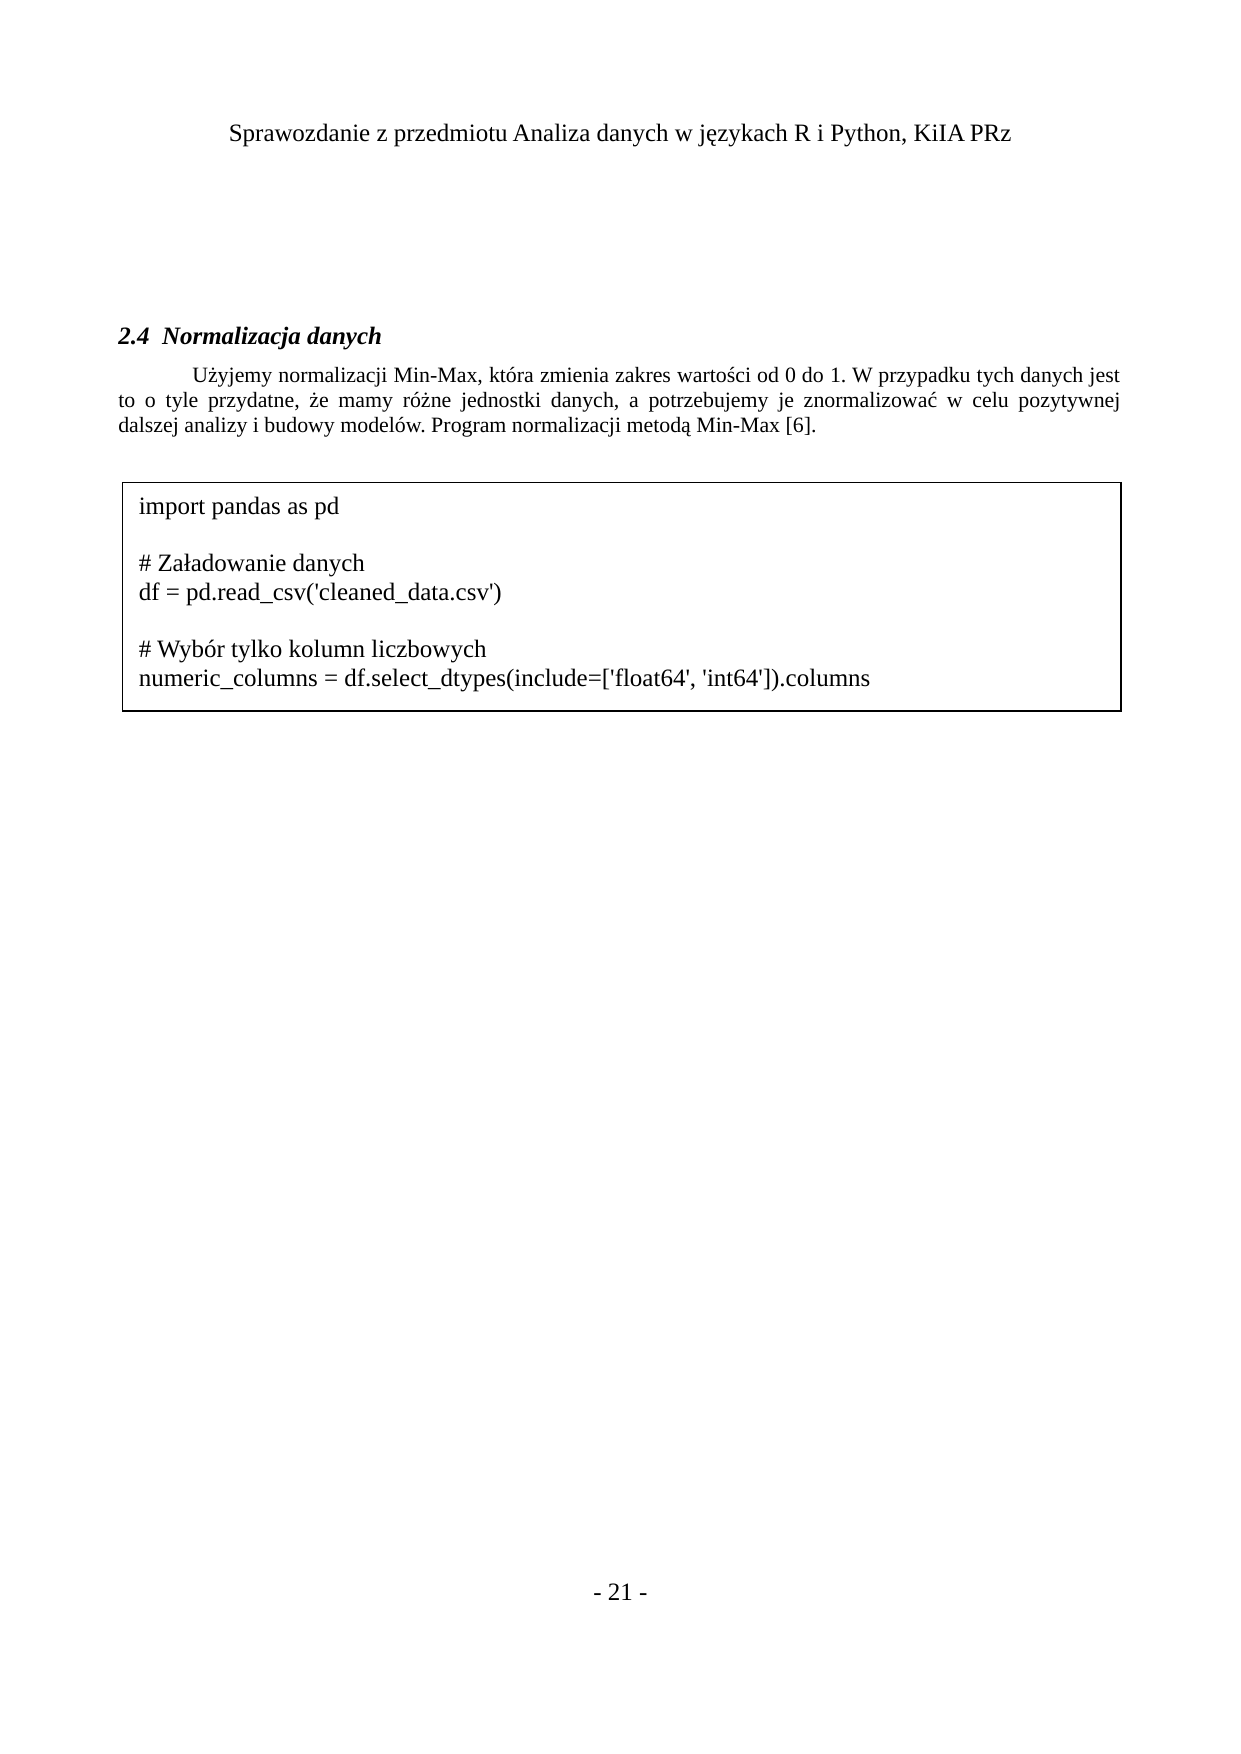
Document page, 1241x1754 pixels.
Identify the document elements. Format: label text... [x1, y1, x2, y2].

text # Załadowanie danych [138, 548, 1106, 577]
text # Wybór tylko kolumn liczbowych [138, 634, 1106, 663]
subtitle 2.4 Normalizacja danych [118, 321, 1122, 349]
text import pandas as pd [138, 491, 1106, 519]
text Użyjemy normalizacji Min-Max, która zmienia zakres wartości od 0 do 1. W przypadku tych danych jest to o tyle przydatne, że mamy różne jednostki danych, a potrzebujemy je znormalizować w celu pozytywnej dalszej analizy i budowy modelów. Program normalizacji metodą Min-Max [6]. [118, 362, 1122, 438]
text numeric_columns = df.select_dtypes(include=['float64', 'int64']).columns [138, 663, 1106, 692]
text df = pd.read_csv('cleaned_data.csv') [138, 577, 1106, 606]
